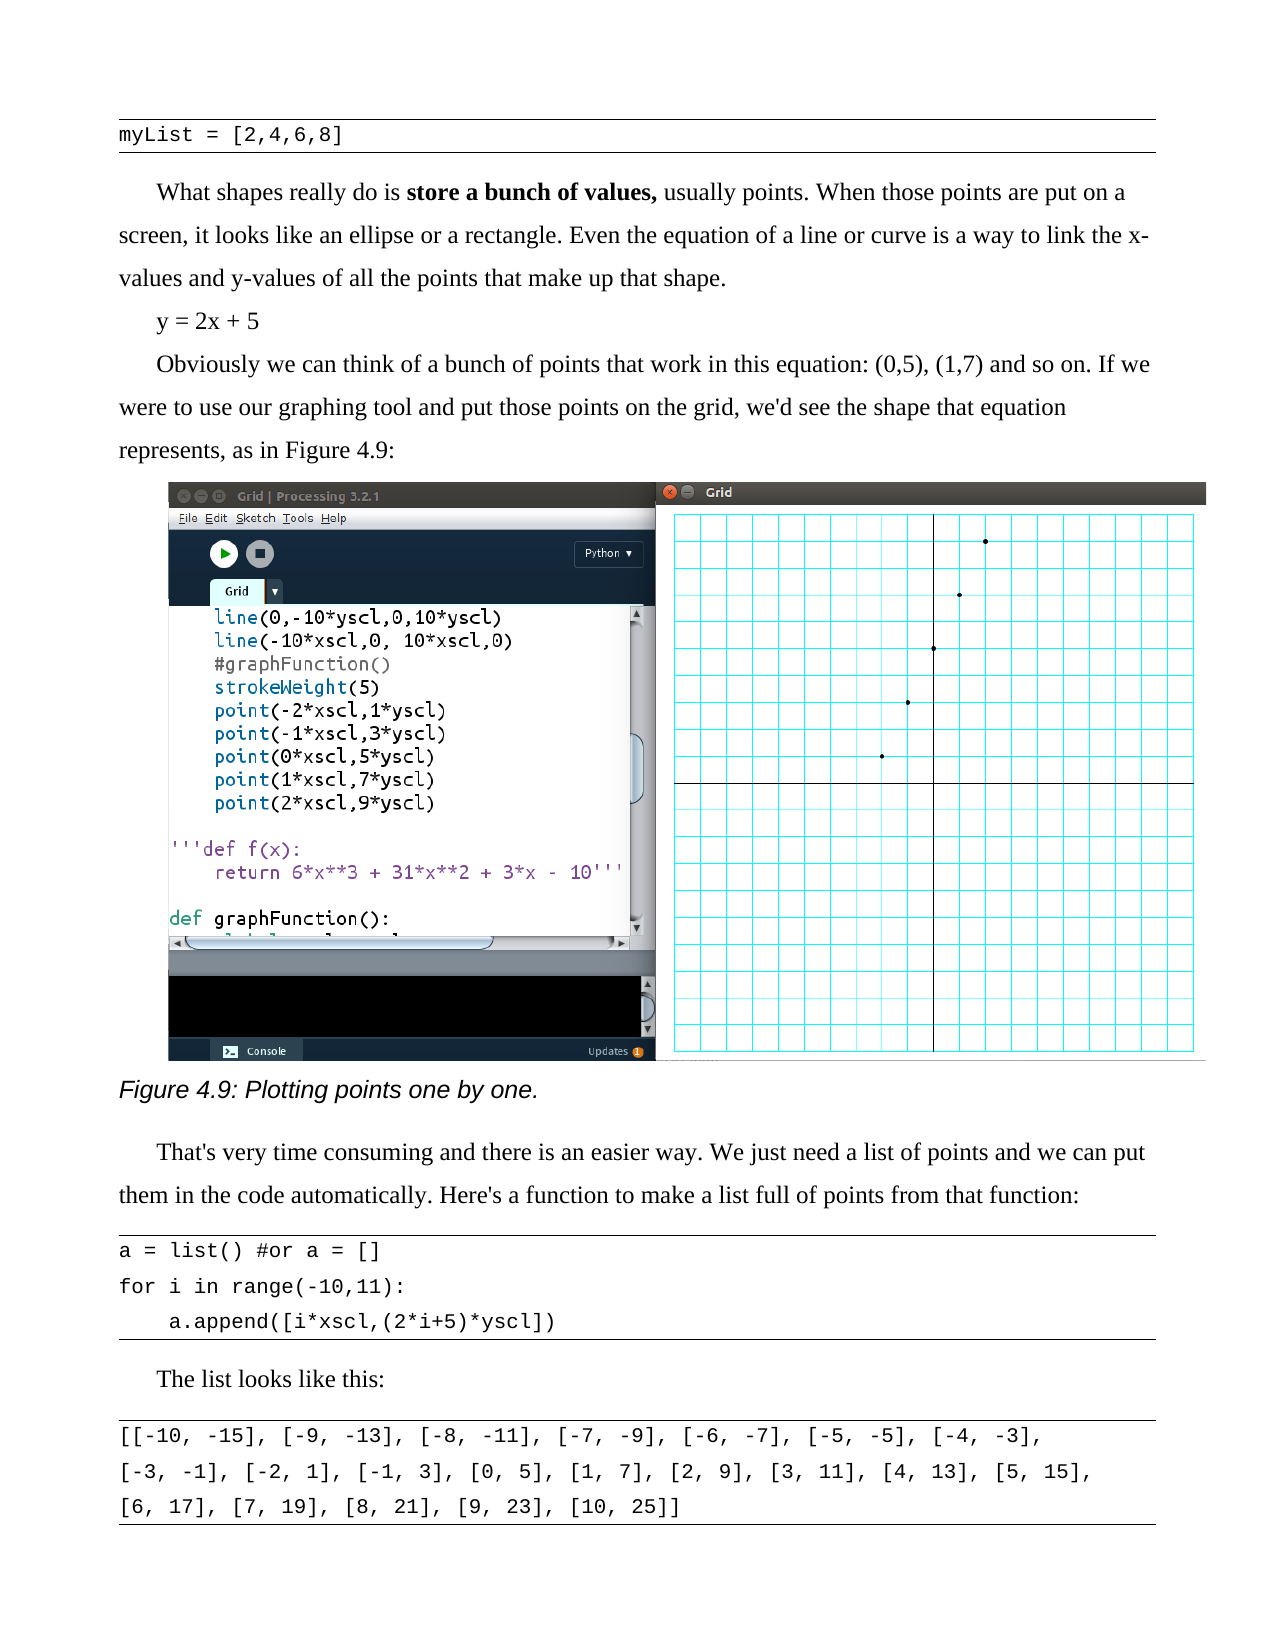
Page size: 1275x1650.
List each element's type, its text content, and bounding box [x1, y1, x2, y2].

text [6, 17], [7, 19], [8, 21], [9, 23], [10, 25]] [118, 1496, 1156, 1525]
text The list looks like this: [118, 1364, 1156, 1393]
text y = 2x + 5 [118, 306, 1156, 335]
text [[-10, -15], [-9, -13], [-8, -11], [-7, -9], [-6, -7], [-5, -5], [-4, -3], [118, 1421, 1156, 1449]
picture [168, 482, 1207, 1061]
text a = list() #or a = [] [118, 1236, 1156, 1264]
text Figure 4.9: Plotting points one by one. [118, 491, 1156, 1103]
text a.append([i*xscl,(2*i+5)*yscl]) [118, 1311, 1156, 1340]
text for i in range(-10,11): [118, 1276, 1156, 1299]
text That's very time consuming and there is an easier way. We just need a list of points and we can put them in the code automatically. Here's a function to make a list full of points from that function: [118, 1137, 1156, 1208]
text myList = [2,4,6,8] [118, 120, 1156, 153]
text [-3, -1], [-2, 1], [-1, 3], [0, 5], [1, 7], [2, 9], [3, 11], [4, 13], [5, 15], [118, 1461, 1156, 1484]
text Obviously we can think of a bunch of points that work in this equation: (0,5), (1,7) and so on. If we were to use our graphing tool and put those points on the grid, we'd see the shape that equation represents, as in Figure 4.9: [118, 349, 1156, 464]
text What shapes really do is store a bunch of values, usually points. When those points are put on a screen, it looks like an ellipse or a rectangle. Even the equation of a line or curve is a way to link the x-values and y-values of all the points that make up that shape. [118, 177, 1156, 292]
